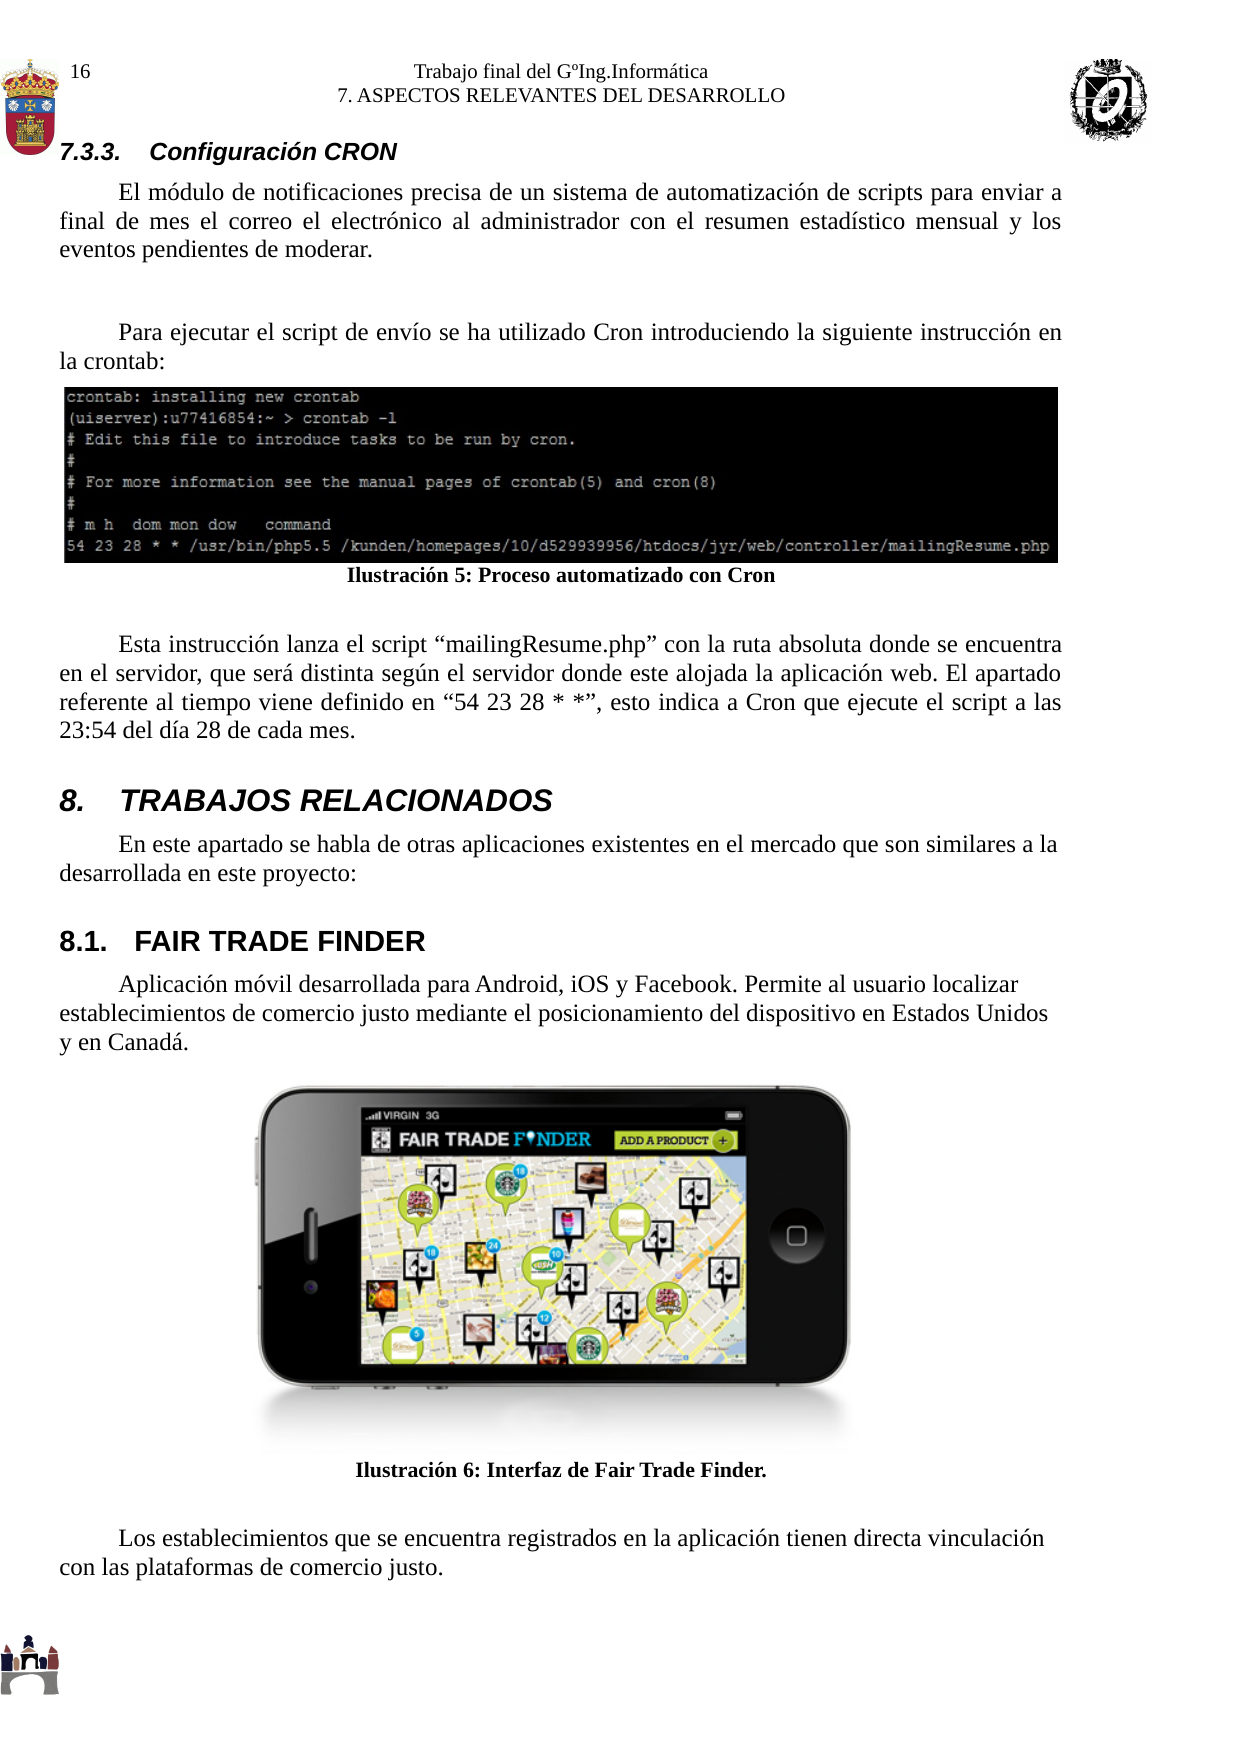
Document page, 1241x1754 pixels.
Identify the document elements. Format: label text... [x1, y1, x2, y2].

picture [243, 1068, 879, 1457]
picture [1063, 59, 1152, 144]
subtitle FAIR TRADE FINDER [59, 924, 1063, 958]
text Esta instrucción lanza el script “mailingResume.php” con la ruta absoluta donde se encuentra en el servidor, que será distinta según el servidor donde este alojada la aplicación web. El apartado referente al tiempo viene definido en “54 23 28 * *”, esto indica a Cron que ejecute el script a las 23:54 del día 28 de cada mes. [59, 629, 1063, 744]
text Ilustración 6: Interfaz de Fair Trade Finder. [243, 1457, 879, 1482]
picture [64, 387, 1058, 563]
text El módulo de notificaciones precisa de un sistema de automatización de scripts para enviar a final de mes el correo el electrónico al administrador con el resumen estadístico mensual y los eventos pendientes de moderar. [59, 177, 1063, 263]
text Ilustración 5: Proceso automatizado con Cron [58, 387, 1064, 587]
text Para ejecutar el script de envío se ha utilizado Cron introduciendo la siguiente instrucción en la crontab: [59, 317, 1063, 374]
text En este apartado se habla de otras aplicaciones existentes en el mercado que son similares a la desarrollada en este proyecto: [59, 829, 1063, 887]
subtitle Configuración CRON [59, 137, 1063, 165]
subtitle TRABAJOS RELACIONADOS [59, 782, 1063, 818]
picture [0, 59, 59, 155]
picture [0, 1634, 59, 1695]
text Los establecimientos que se encuentra registrados en la aplicación tienen directa vinculación con las plataformas de comercio justo. [59, 1523, 1063, 1581]
text Aplicación móvil desarrollada para Android, iOS y Facebook. Permite al usuario localizar establecimientos de comercio justo mediante el posicionamiento del dispositivo en Estados Unidos y en Canadá. [59, 969, 1063, 1056]
